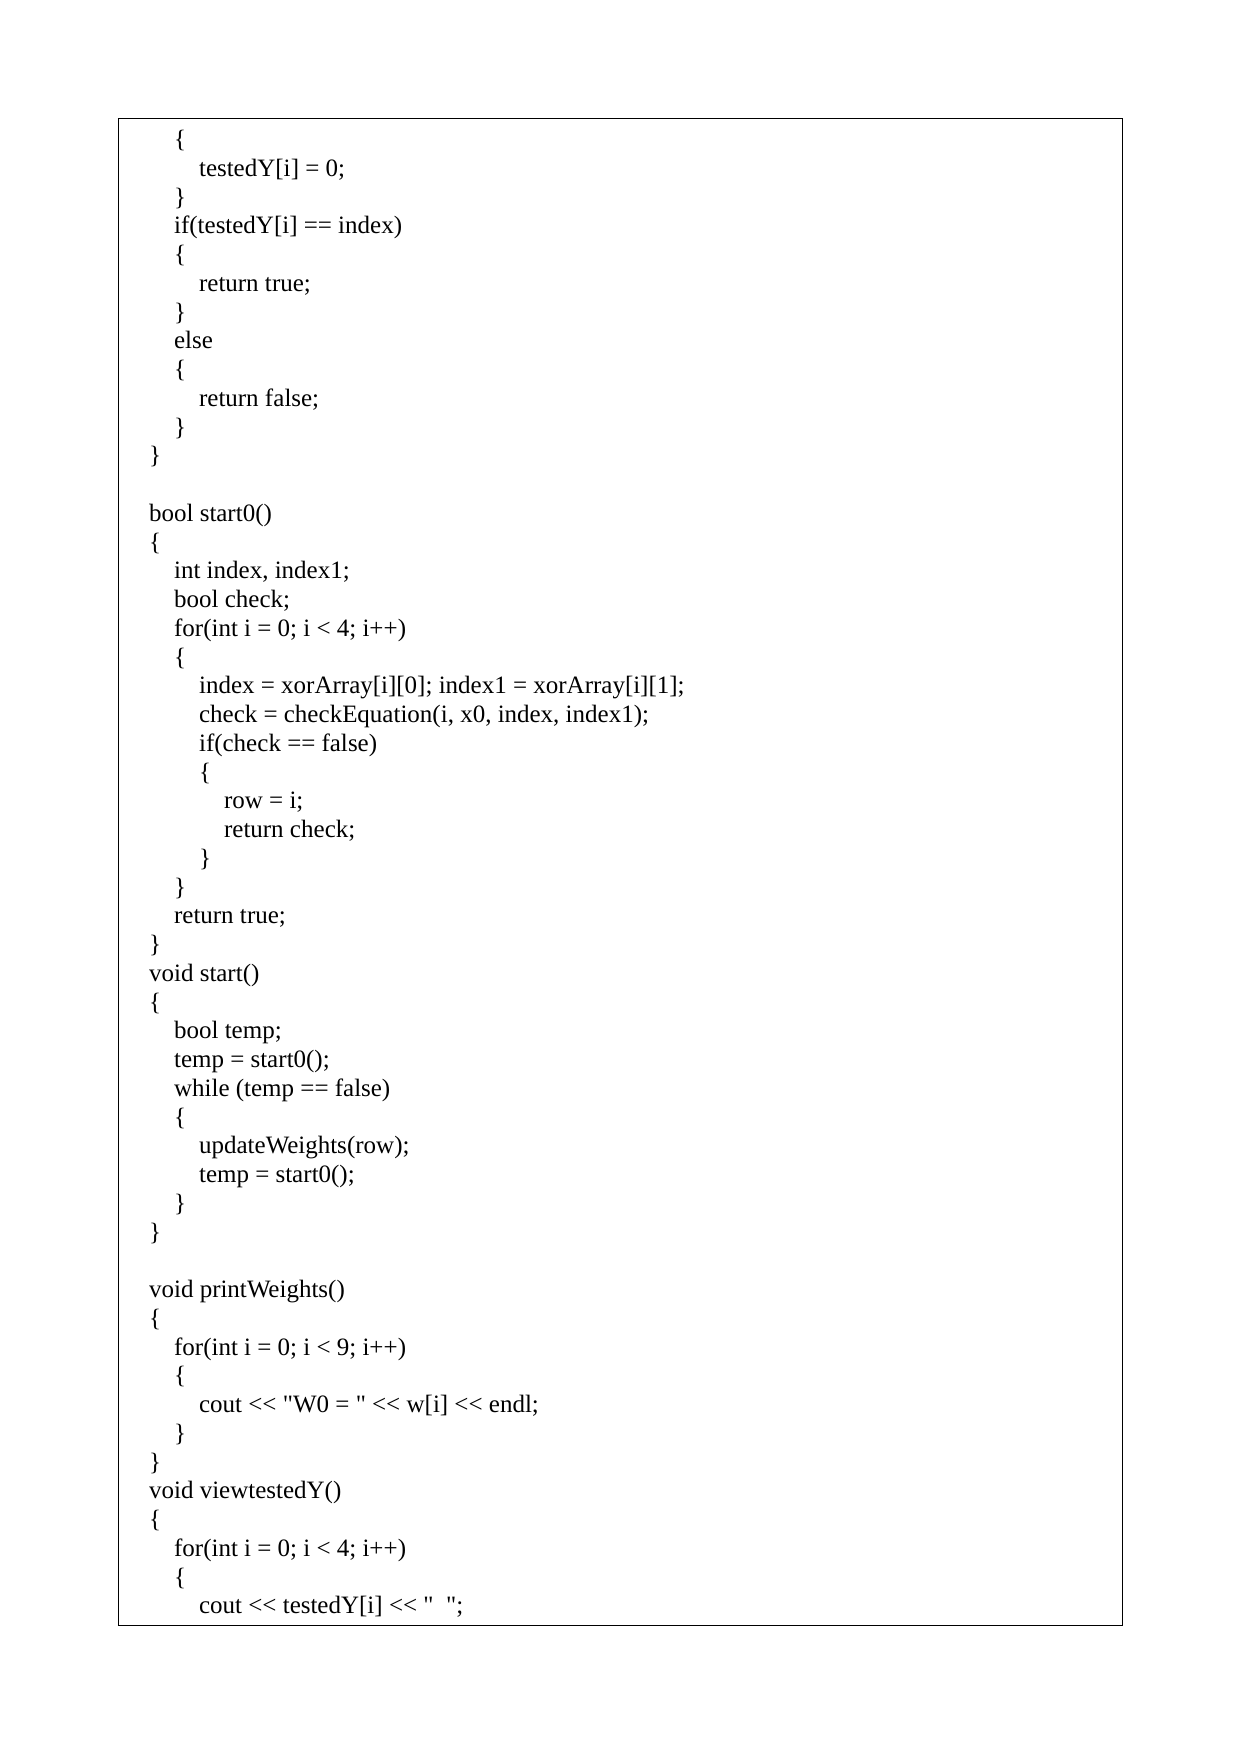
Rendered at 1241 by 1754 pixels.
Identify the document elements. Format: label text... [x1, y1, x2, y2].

table_header { testedY[i] = 0; } if(testedY[i] == index) { return true; } else { return false; } } bool start0() { int index, index1; bool check; for(int i = 0; i < 4; i++) { index = xorArray[i][0]; index1 = xorArray[i][1]; check = checkEquation(i, x0, index, index1); if(check == false) { row = i; return check; } } return true; } void start() { bool temp; temp = start0(); while (temp == false) { updateWeights(row); temp = start0(); } } void printWeights() { for(int i = 0; i < 9; i++) { cout << "W0 = " << w[i] << endl; } } void viewtestedY() { for(int i = 0; i < 4; i++) { cout << testedY[i] << " "; [119, 119, 1122, 1625]
